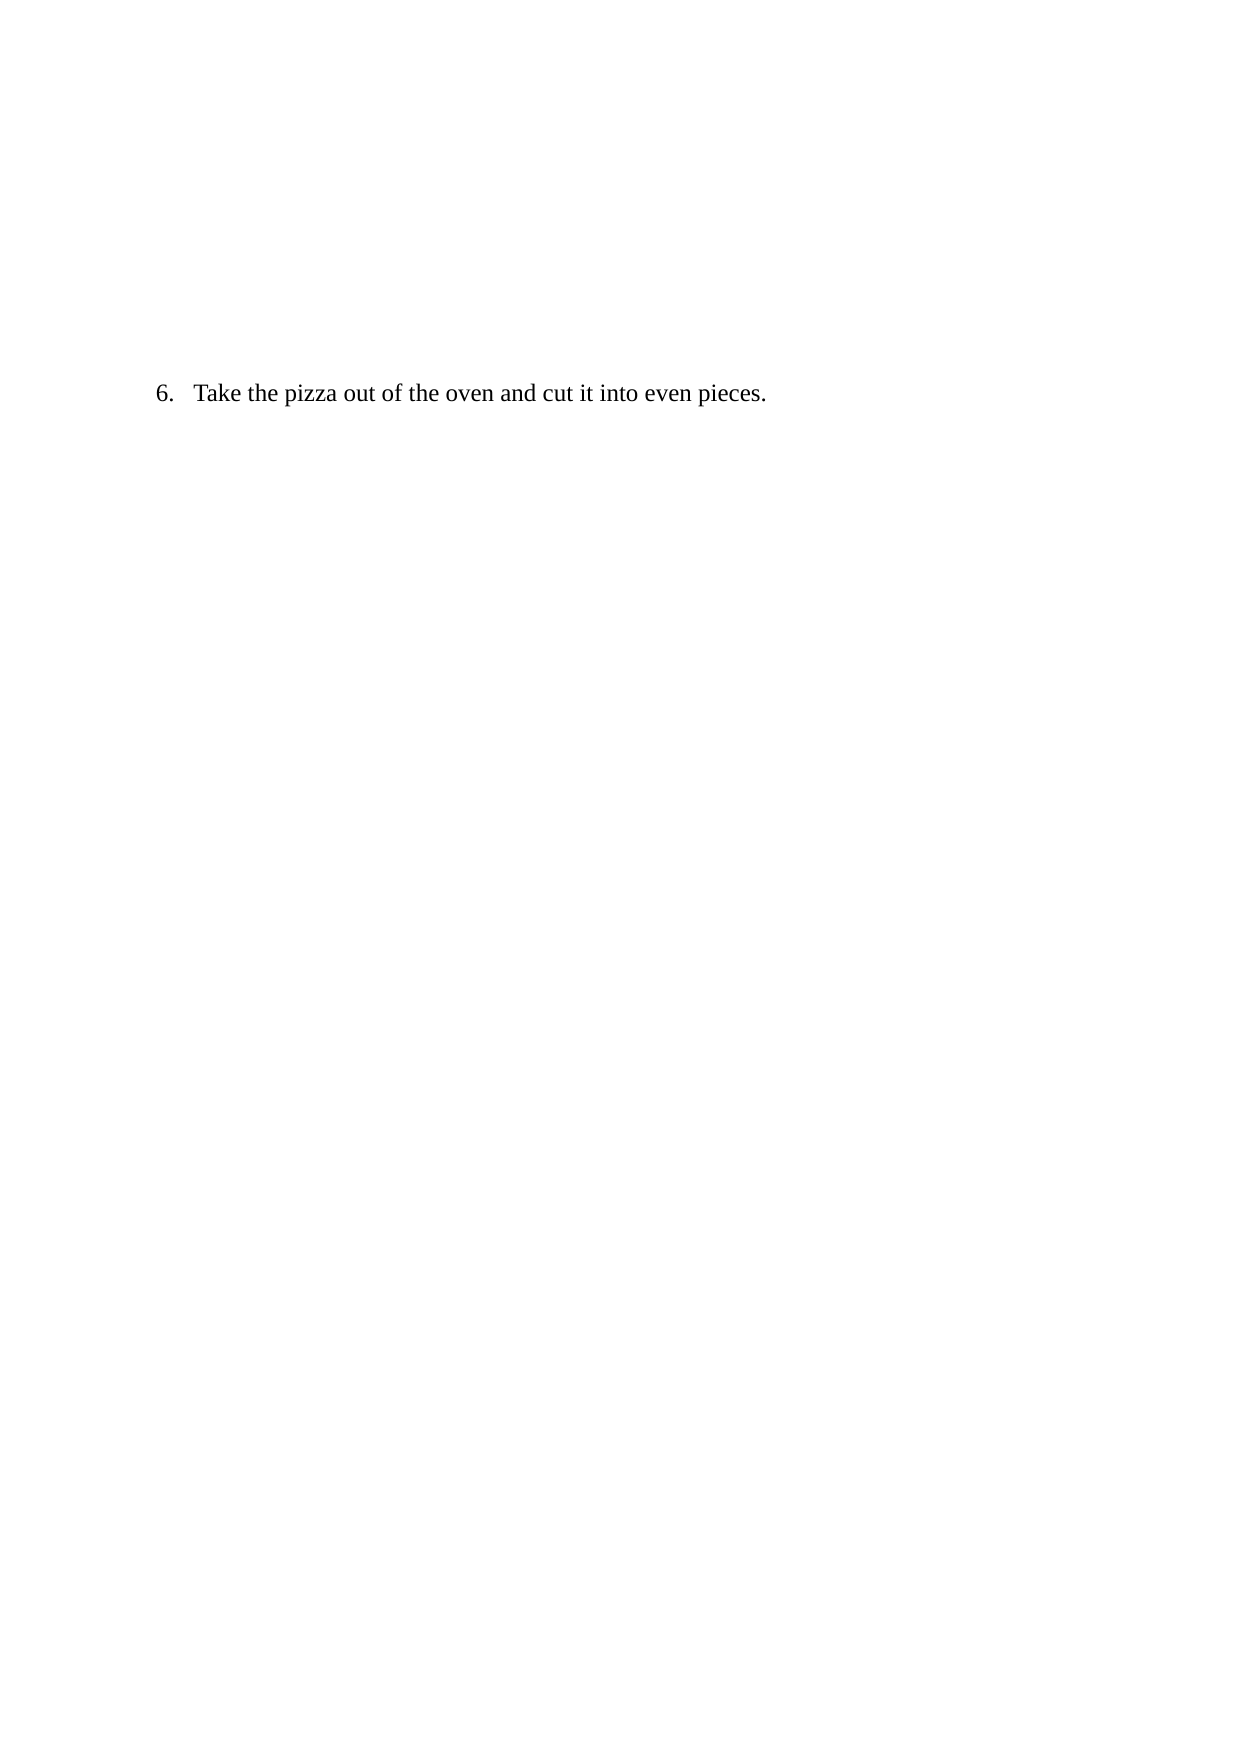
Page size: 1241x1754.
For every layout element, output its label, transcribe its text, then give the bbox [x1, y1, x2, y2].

list Take the pizza out of the oven and cut it into even pieces. [156, 378, 1122, 654]
list [156, 118, 1122, 366]
